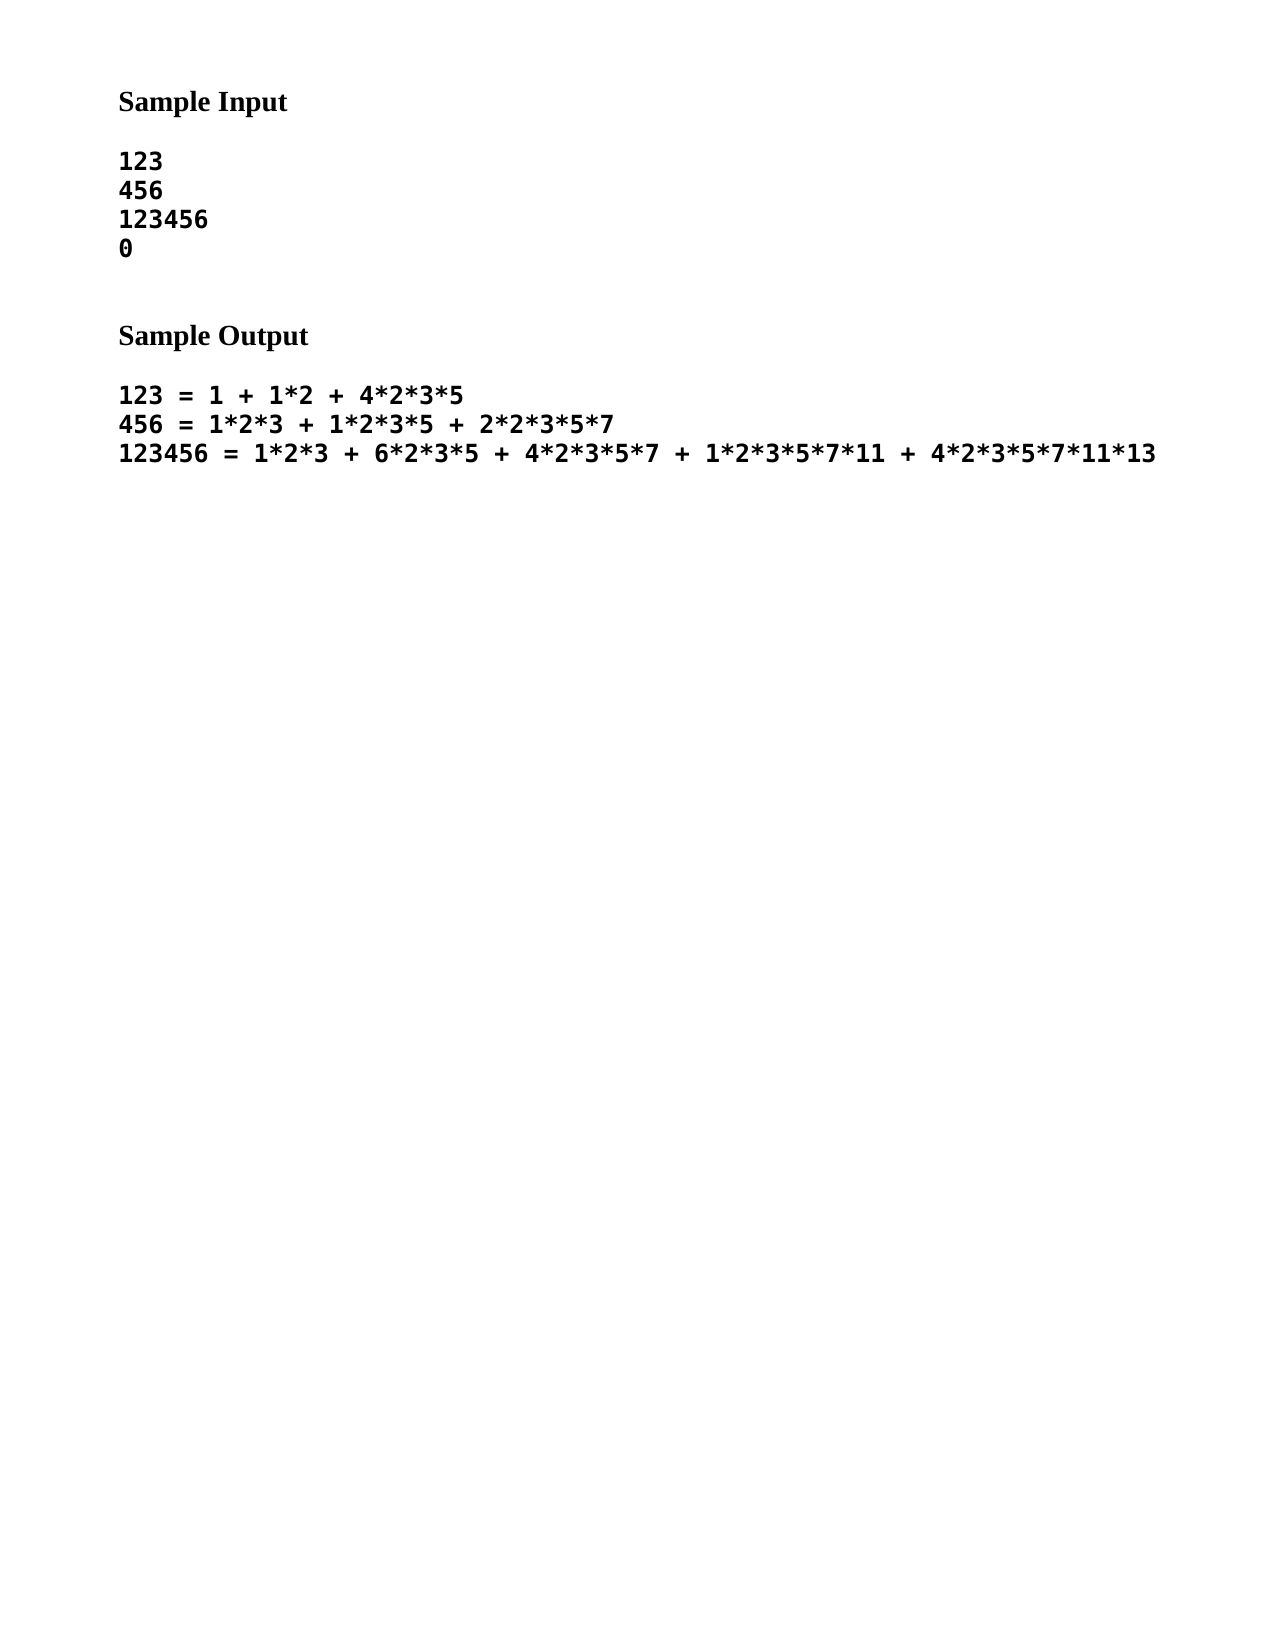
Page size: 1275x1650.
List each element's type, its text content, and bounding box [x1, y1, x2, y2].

text 123 [118, 147, 1216, 176]
subtitle Sample Output [118, 318, 1216, 352]
text 123456 [118, 205, 1216, 234]
text 0 [118, 234, 1216, 264]
subtitle Sample Input [118, 84, 1216, 118]
text 456 = 1*2*3 + 1*2*3*5 + 2*2*3*5*7 [118, 410, 1216, 439]
text 123 = 1 + 1*2 + 4*2*3*5 [118, 381, 1216, 410]
text 123456 = 1*2*3 + 6*2*3*5 + 4*2*3*5*7 + 1*2*3*5*7*11 + 4*2*3*5*7*11*13 [118, 439, 1216, 469]
text 456 [118, 176, 1216, 205]
